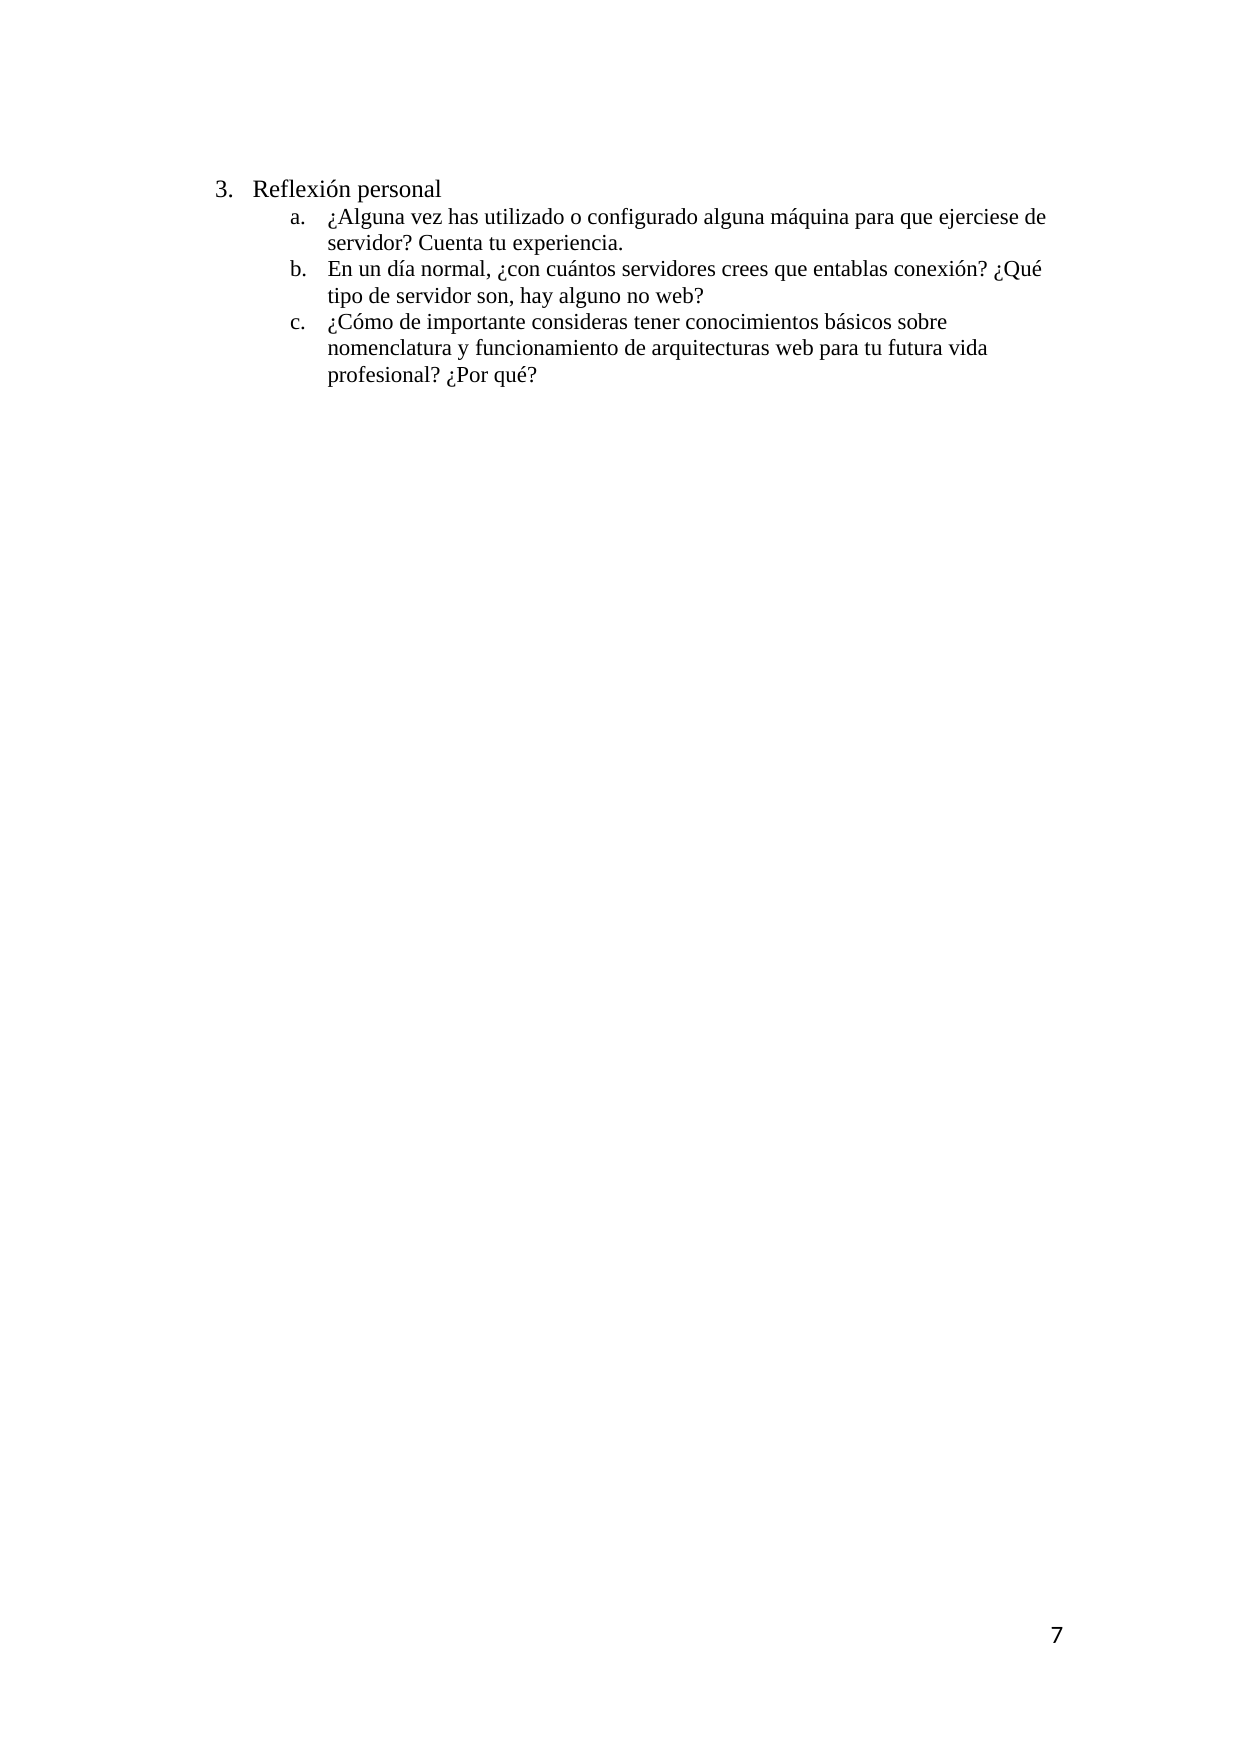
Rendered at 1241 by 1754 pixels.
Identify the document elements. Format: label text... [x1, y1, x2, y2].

list ¿Cómo de importante consideras tener conocimientos básicos sobre nomenclatura y funcionamiento de arquitecturas web para tu futura vida profesional? ¿Por qué? [290, 308, 1063, 387]
list En un día normal, ¿con cuántos servidores crees que entablas conexión? ¿Qué tipo de servidor son, hay alguno no web? [290, 255, 1063, 308]
list Reflexión personal [215, 174, 1063, 203]
list ¿Alguna vez has utilizado o configurado alguna máquina para que ejerciese de servidor? Cuenta tu experiencia. [290, 203, 1063, 255]
